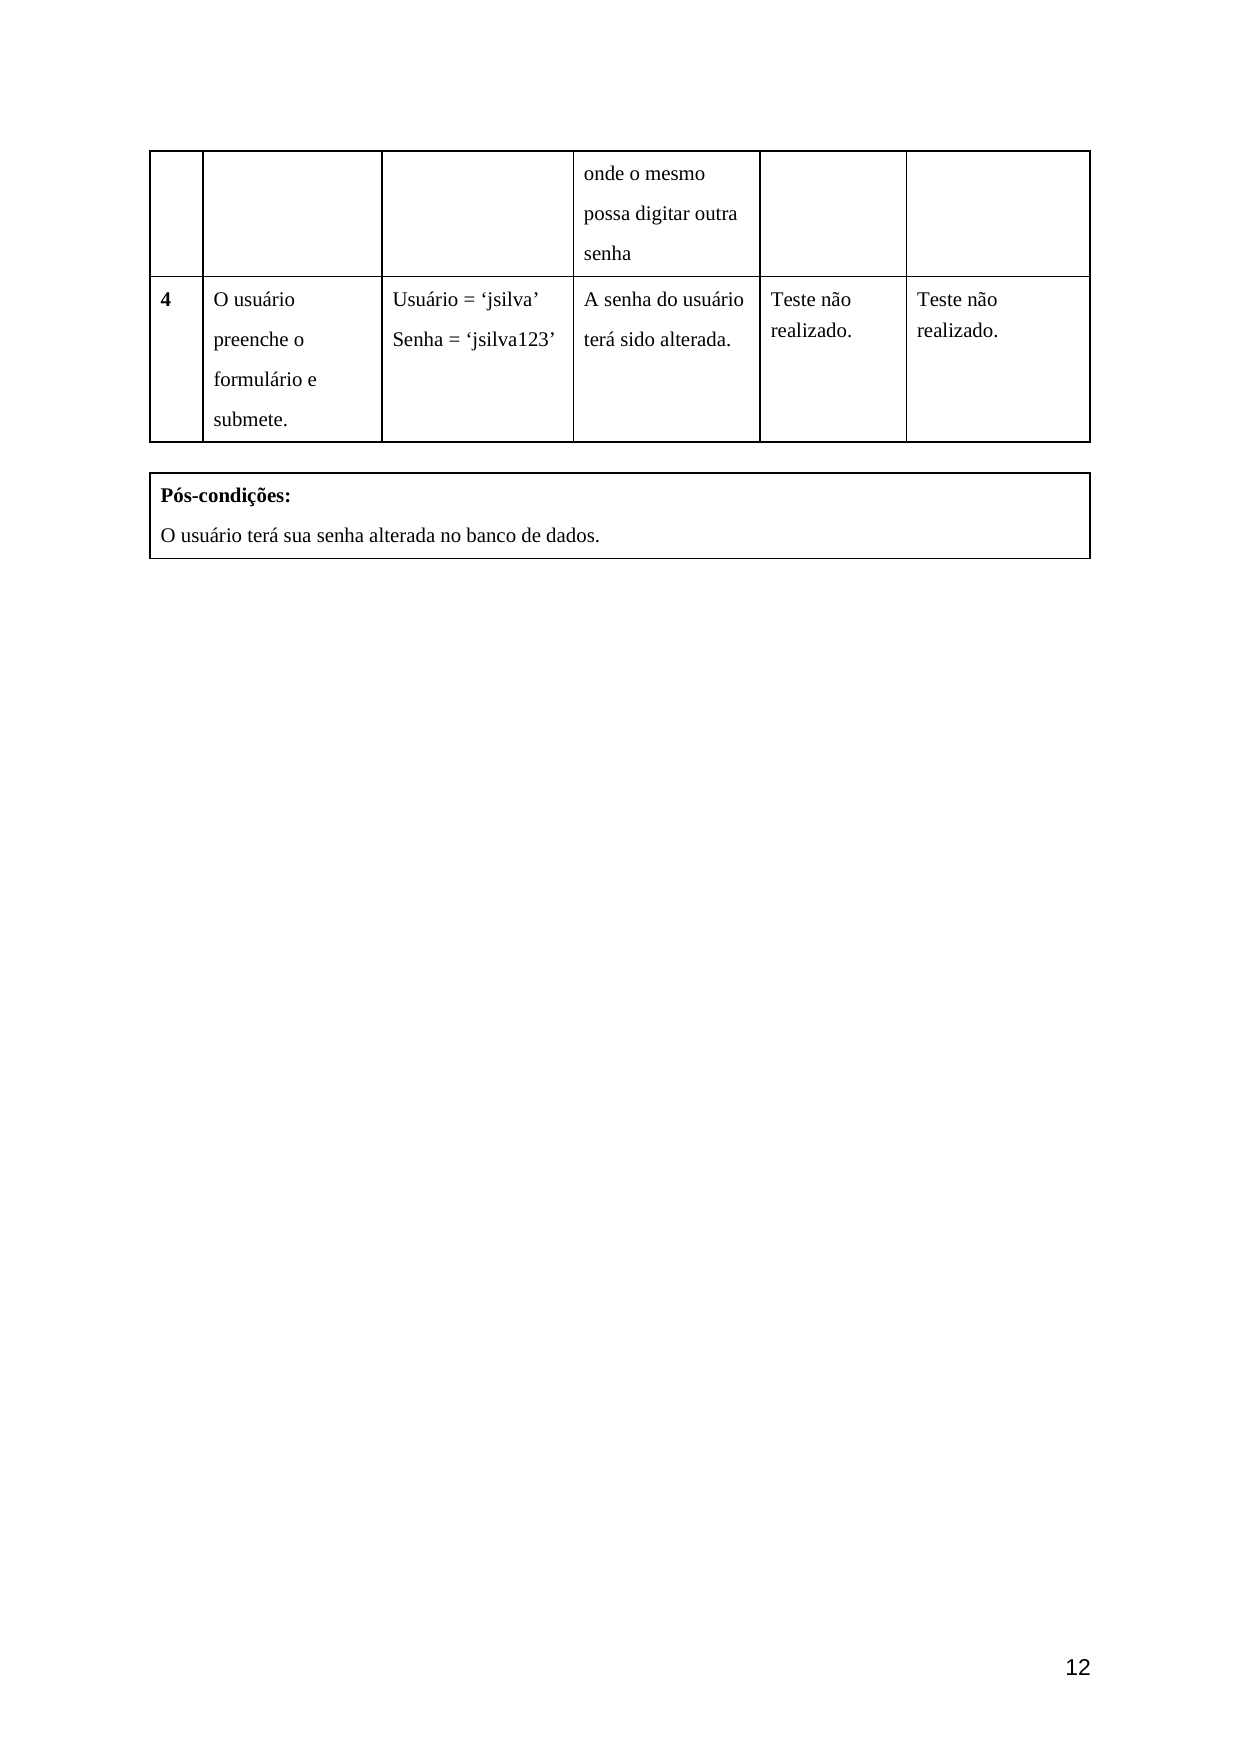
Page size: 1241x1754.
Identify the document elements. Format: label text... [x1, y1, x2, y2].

table_cell [907, 152, 1089, 276]
table_cell Teste não realizado. [907, 277, 1089, 441]
table_cell Teste não realizado. [761, 277, 906, 441]
table_cell [761, 152, 906, 276]
table_cell Usuário = ‘jsilva’ Senha = ‘jsilva123’ [383, 277, 573, 441]
table_cell O usuário preenche o formulário e submete. [204, 277, 381, 441]
table_cell 4 [151, 277, 202, 441]
table_cell [204, 152, 381, 276]
table_cell A senha do usuário terá sido alterada. [574, 277, 759, 441]
table_cell [151, 152, 202, 276]
table_cell onde o mesmo possa digitar outra senha [574, 152, 759, 276]
table_header Pós-condições: O usuário terá sua senha alterada no banco de dados. [151, 474, 1089, 557]
table_cell [383, 152, 573, 276]
